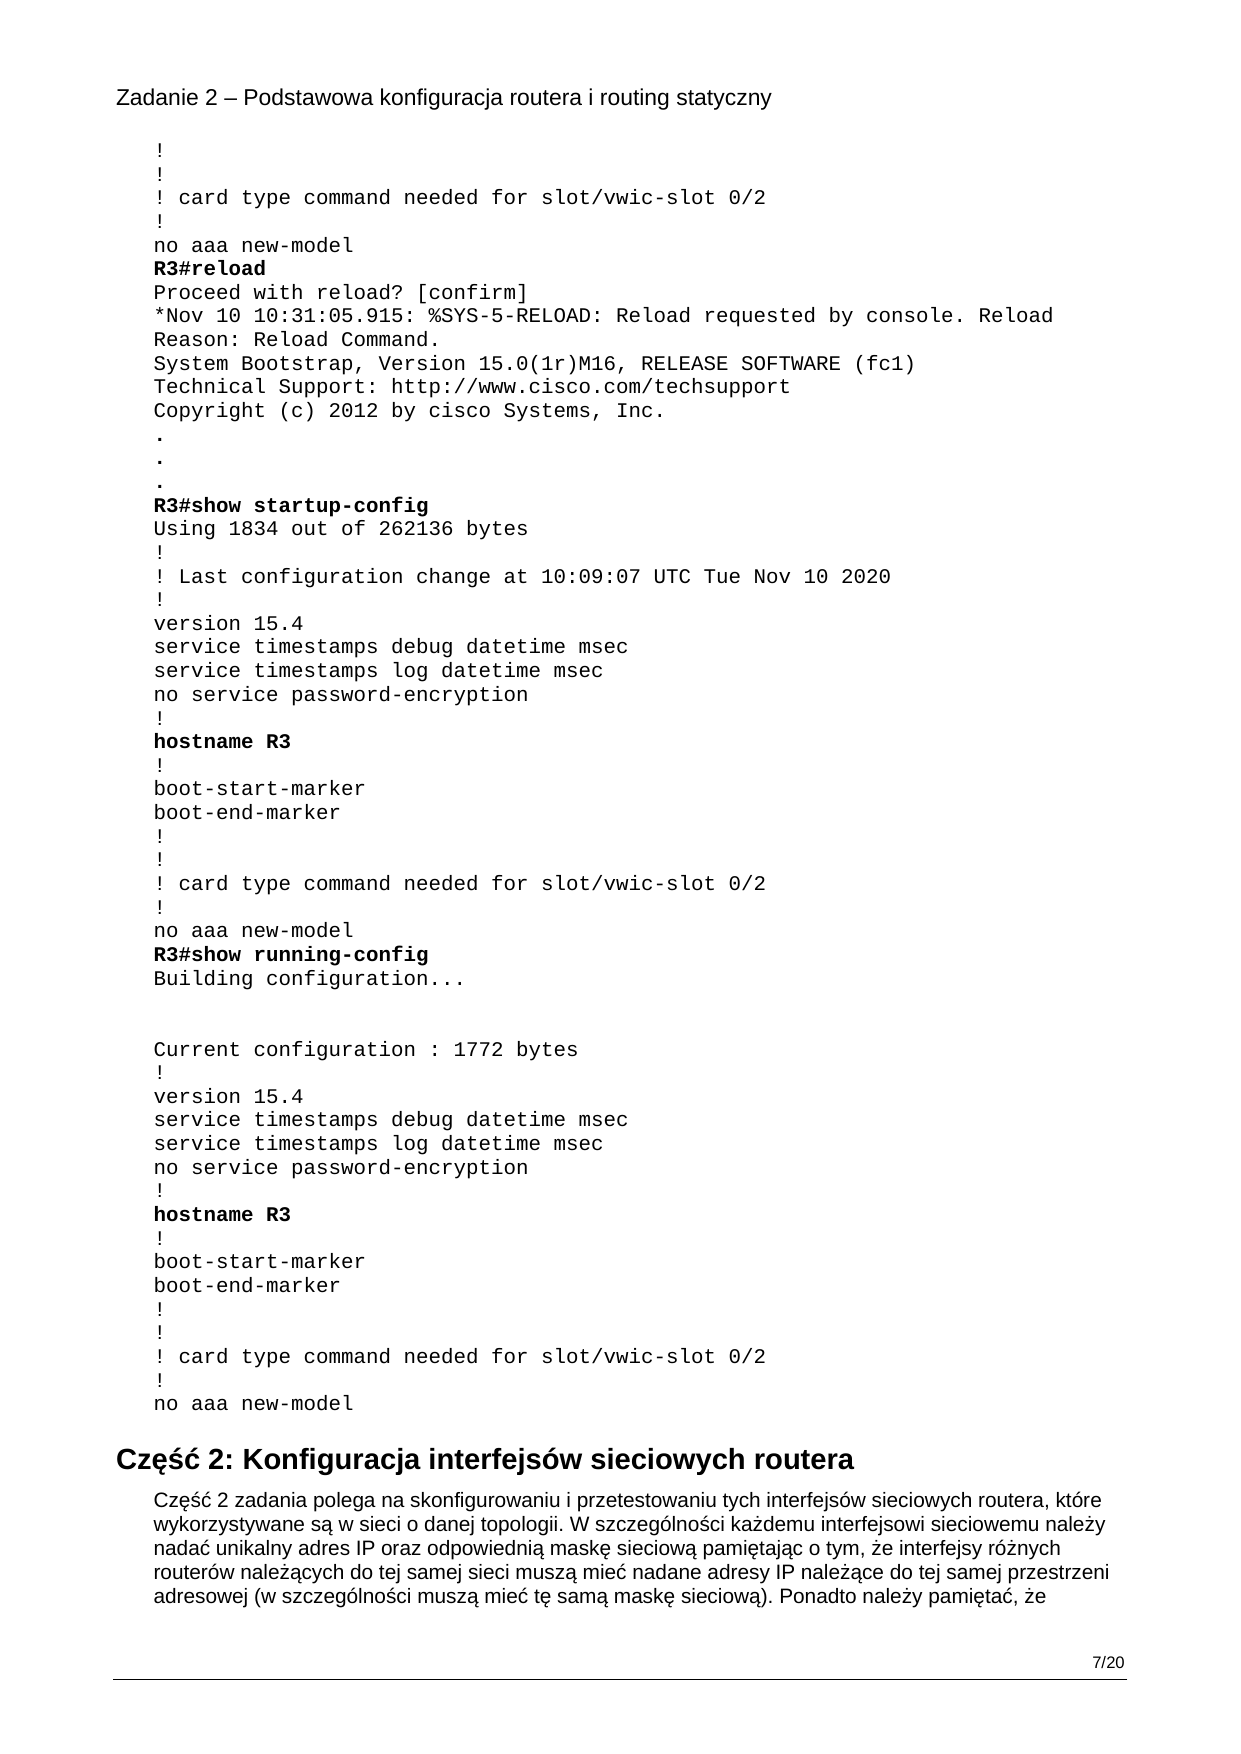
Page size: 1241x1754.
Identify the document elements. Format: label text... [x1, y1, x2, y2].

text service timestamps debug datetime msec [153, 1109, 1124, 1133]
text ! card type command needed for slot/vwic-slot 0/2 [153, 873, 1124, 897]
text boot-start-marker [153, 1251, 1124, 1275]
text Using 1834 out of 262136 bytes [153, 518, 1124, 542]
text version 15.4 [153, 613, 1124, 637]
text *Nov 10 10:31:05.915: %SYS-5-RELOAD: Reload requested by console. Reload Reason: Reload Command. [153, 306, 1124, 353]
text R3#show running-config [153, 944, 1124, 968]
text Building configuration... [153, 968, 1124, 991]
text R3#show startup-config [153, 495, 1124, 518]
text ! [153, 140, 1124, 164]
text ! card type command needed for slot/vwic-slot 0/2 [153, 1346, 1124, 1369]
text ! [153, 211, 1124, 234]
text no aaa new-model [153, 920, 1124, 944]
text ! [153, 164, 1124, 187]
text Current configuration : 1772 bytes [153, 1038, 1124, 1062]
text boot-end-marker [153, 1275, 1124, 1299]
text . [153, 471, 1124, 495]
text ! [153, 755, 1124, 778]
text Proceed with reload? [confirm] [153, 282, 1124, 306]
text ! [153, 1062, 1124, 1086]
text hostname R3 [153, 731, 1124, 755]
text ! [153, 1322, 1124, 1346]
text service timestamps log datetime msec [153, 1133, 1124, 1157]
text ! [153, 826, 1124, 849]
subtitle Konfiguracja interfejsów sieciowych routera [116, 1442, 1124, 1475]
text hostname R3 [153, 1204, 1124, 1228]
text System Bootstrap, Version 15.0(1r)M16, RELEASE SOFTWARE (fc1) [153, 353, 1124, 376]
text Copyright (c) 2012 by cisco Systems, Inc. [153, 400, 1124, 424]
text ! [153, 589, 1124, 613]
text ! [153, 1369, 1124, 1393]
text version 15.4 [153, 1086, 1124, 1109]
text ! [153, 1180, 1124, 1204]
text Technical Support: http://www.cisco.com/techsupport [153, 376, 1124, 400]
text ! Last configuration change at 10:09:07 UTC Tue Nov 10 2020 [153, 566, 1124, 589]
text boot-start-marker [153, 778, 1124, 802]
text service timestamps log datetime msec [153, 660, 1124, 684]
text ! [153, 897, 1124, 920]
text . [153, 447, 1124, 471]
text no aaa new-model [153, 234, 1124, 258]
text ! [153, 1228, 1124, 1251]
text ! [153, 1299, 1124, 1322]
text service timestamps debug datetime msec [153, 637, 1124, 660]
text ! [153, 707, 1124, 731]
text . [153, 424, 1124, 447]
text no service password-encryption [153, 684, 1124, 707]
text ! [153, 849, 1124, 873]
text boot-end-marker [153, 802, 1124, 826]
text no aaa new-model [153, 1393, 1124, 1417]
text ! card type command needed for slot/vwic-slot 0/2 [153, 187, 1124, 211]
text ! [153, 542, 1124, 566]
text no service password-encryption [153, 1157, 1124, 1180]
text R3#reload [153, 258, 1124, 282]
text Część 2 zadania polega na skonfigurowaniu i przetestowaniu tych interfejsów sieciowych routera, które wykorzystywane są w sieci o danej topologii. W szczególności każdemu interfejsowi sieciowemu należy nadać unikalny adres IP oraz odpowiednią maskę sieciową pamiętając o tym, że interfejsy różnych routerów należących do tej samej sieci muszą mieć nadane adresy IP należące do tej samej przestrzeni adresowej (w szczególności muszą mieć tę samą maskę sieciową). Ponadto należy pamiętać, że [153, 1488, 1124, 1608]
